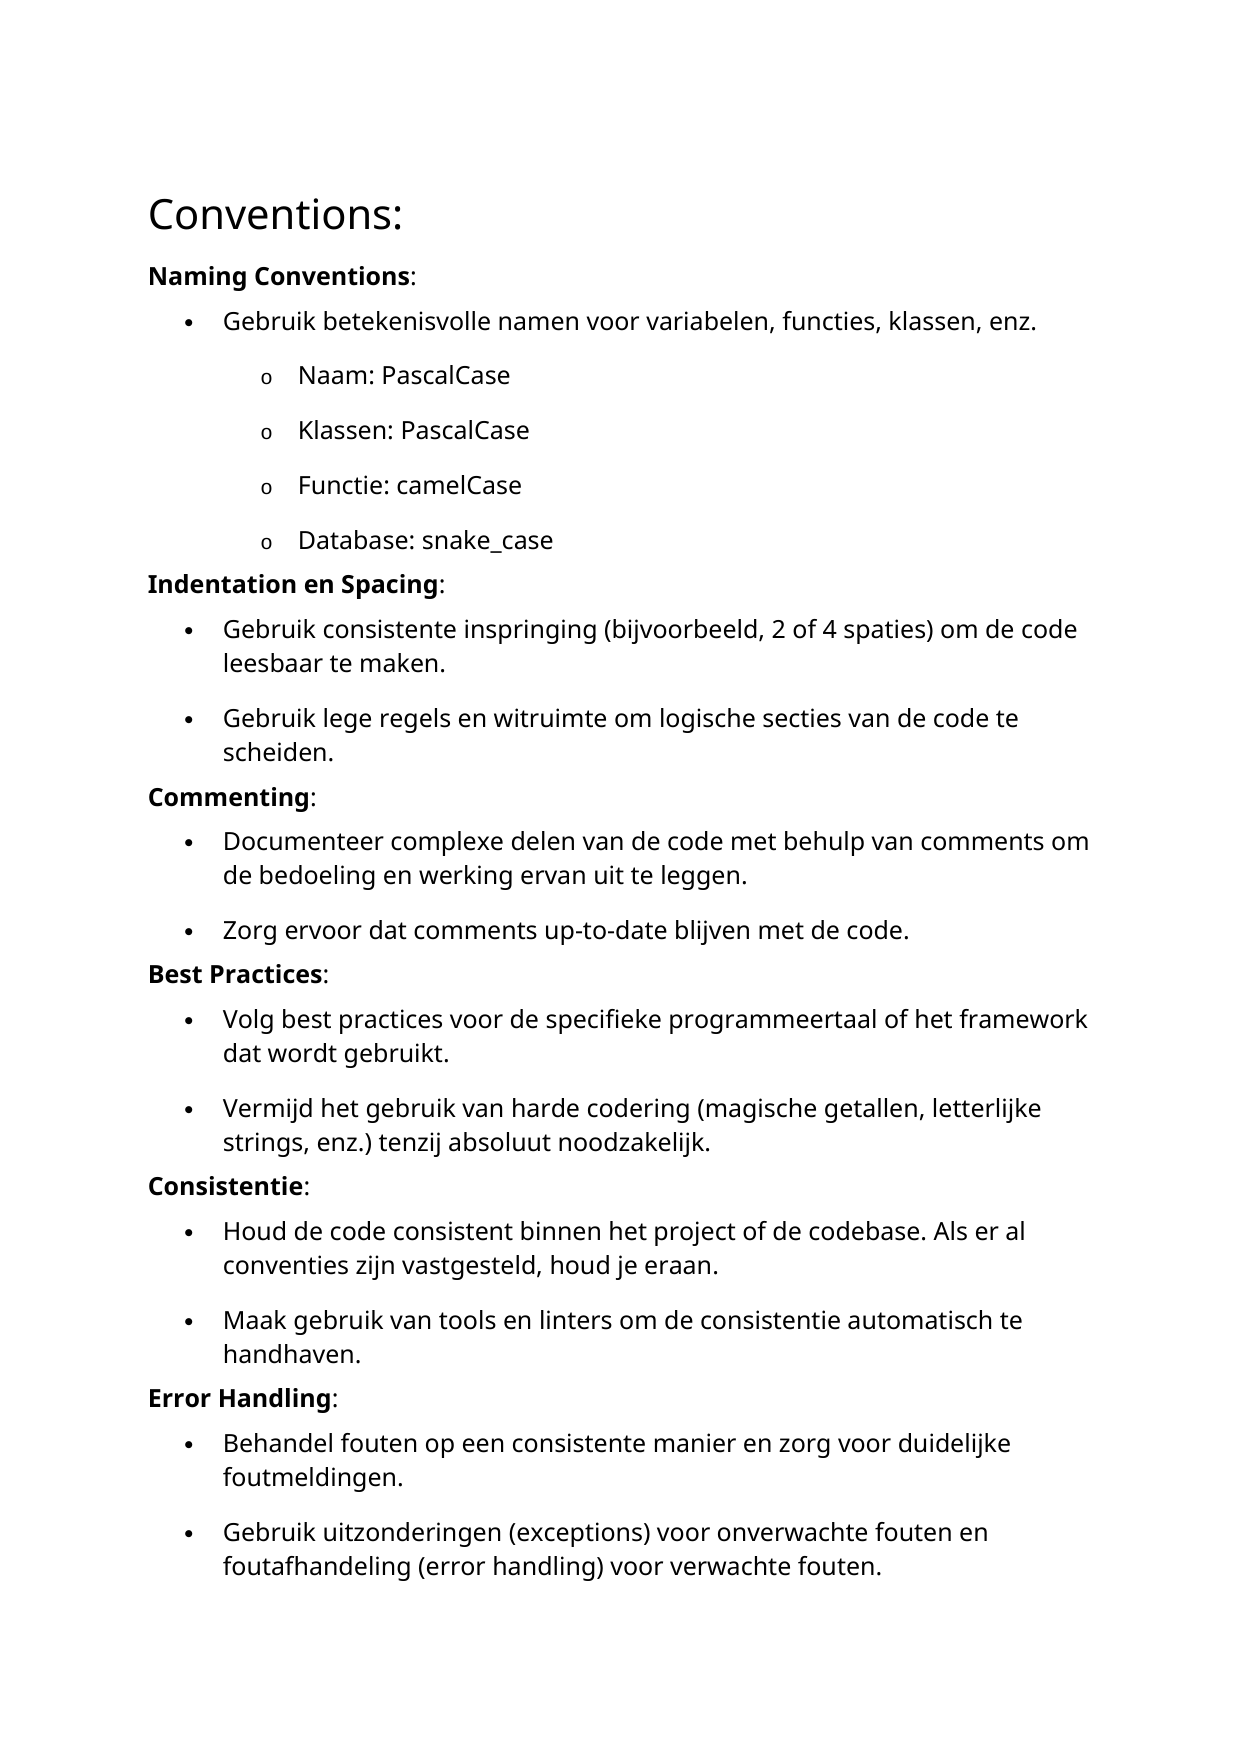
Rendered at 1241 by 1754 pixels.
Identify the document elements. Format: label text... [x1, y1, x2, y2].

text Indentation en Spacing: [148, 567, 1093, 601]
list Gebruik consistente inspringing (bijvoorbeeld, 2 of 4 spaties) om de code leesbaar te maken. [185, 612, 1093, 680]
list Zorg ervoor dat comments up-to-date blijven met de code. [185, 913, 1093, 947]
subtitle Conventions: [148, 185, 1093, 242]
list Functie: camelCase [260, 468, 1093, 502]
list Maak gebruik van tools en linters om de consistentie automatisch te handhaven. [185, 1302, 1093, 1371]
list Vermijd het gebruik van harde codering (magische getallen, letterlijke strings, enz.) tenzij absoluut noodzakelijk. [185, 1091, 1093, 1159]
text Commenting: [148, 779, 1093, 813]
list Gebruik betekenisvolle namen voor variabelen, functies, klassen, enz. [185, 303, 1093, 337]
text Best Practices: [148, 957, 1093, 991]
list Documenteer complexe delen van de code met behulp van comments om de bedoeling en werking ervan uit te leggen. [185, 824, 1093, 892]
list Behandel fouten op een consistente manier en zorg voor duidelijke foutmeldingen. [185, 1426, 1093, 1494]
list Houd de code consistent binnen het project of de codebase. Als er al conventies zijn vastgesteld, houd je eraan. [185, 1213, 1093, 1282]
list Volg best practices voor de specifieke programmeertaal of het framework dat wordt gebruikt. [185, 1002, 1093, 1070]
list Klassen: PascalCase [260, 413, 1093, 447]
text Naming Conventions: [148, 259, 1093, 293]
text Consistentie: [148, 1169, 1093, 1203]
list Database: snake_case [260, 523, 1093, 557]
list Gebruik uitzonderingen (exceptions) voor onverwachte fouten en foutafhandeling (error handling) voor verwachte fouten. [185, 1514, 1093, 1583]
text Error Handling: [148, 1381, 1093, 1415]
list Naam: PascalCase [260, 358, 1093, 392]
list Gebruik lege regels en witruimte om logische secties van de code te scheiden. [185, 701, 1093, 769]
